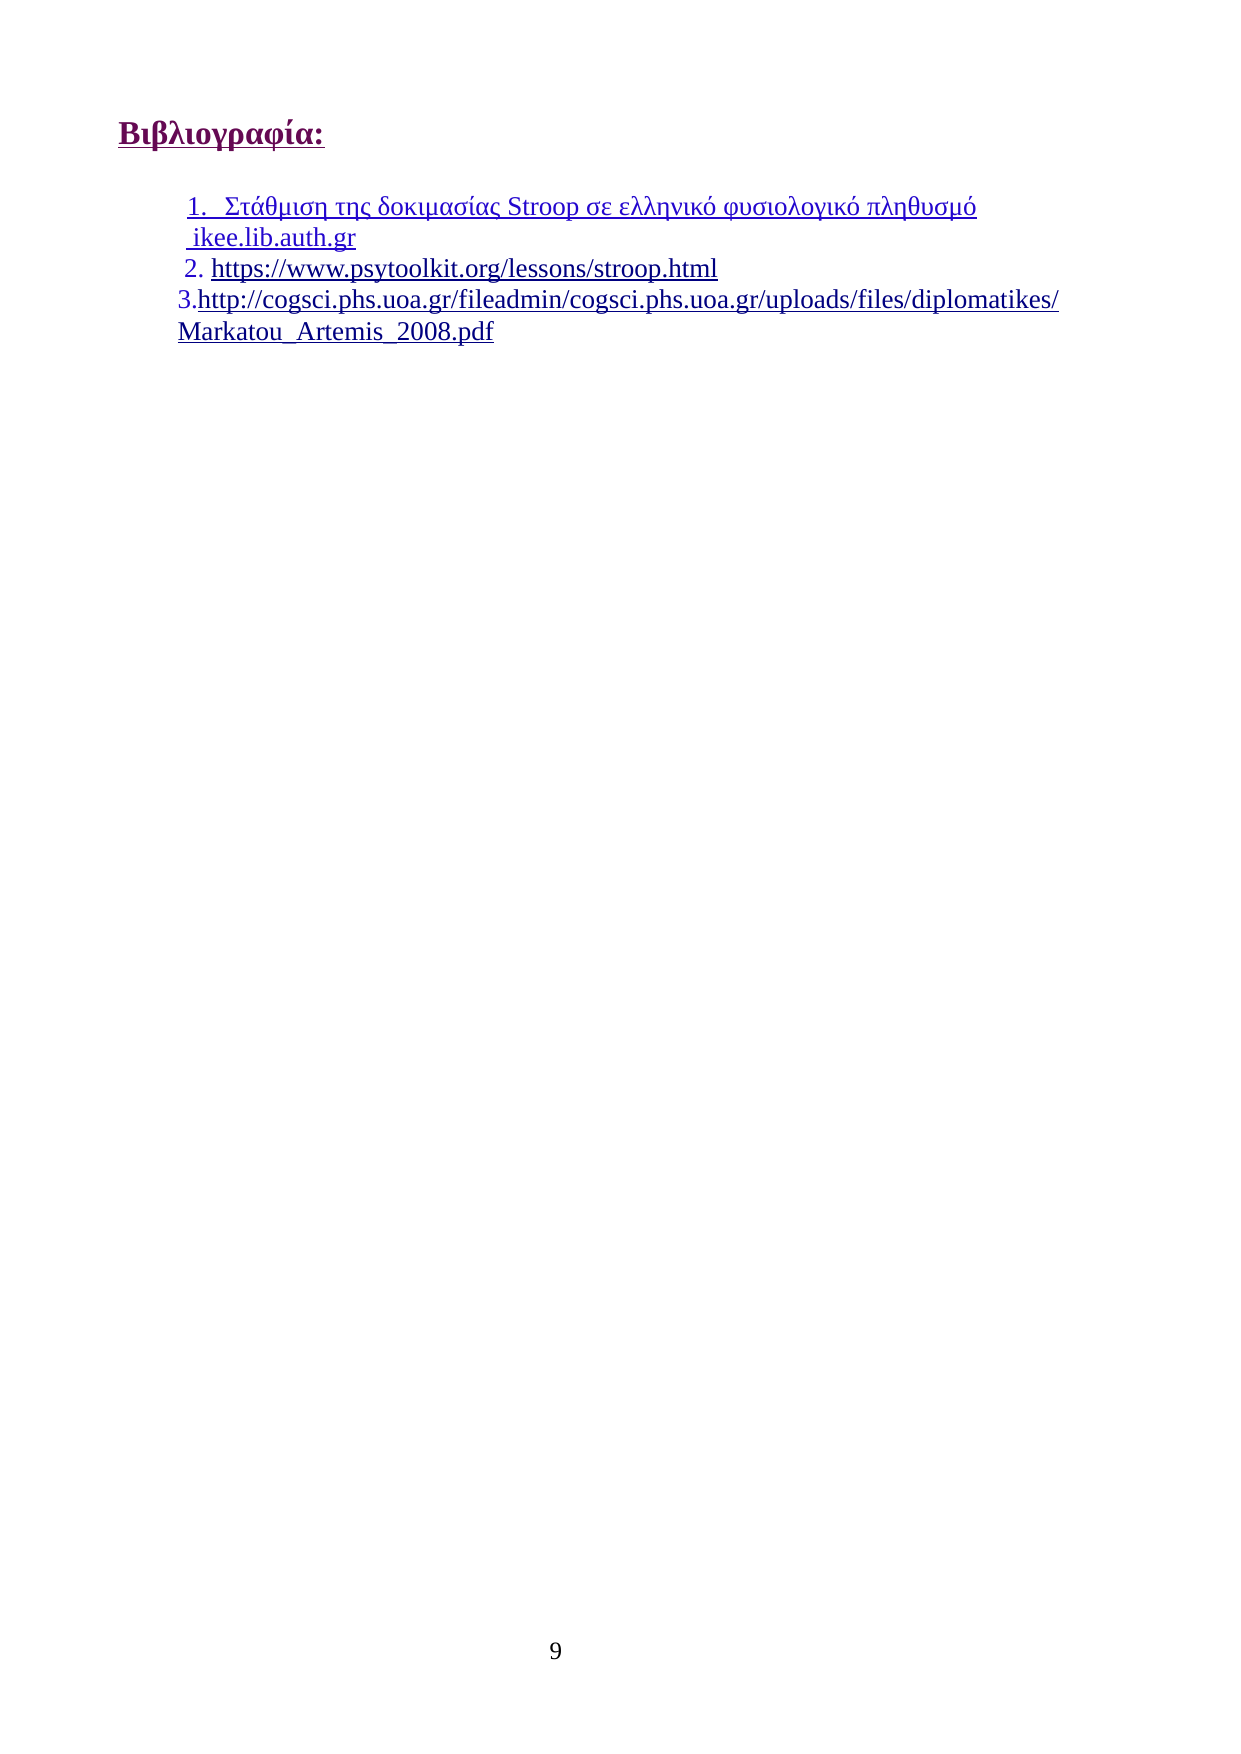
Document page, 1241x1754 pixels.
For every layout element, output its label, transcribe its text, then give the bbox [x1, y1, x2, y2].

text 3.http://cogsci.phs.uoa.gr/fileadmin/cogsci.phs.uoa.gr/uploads/files/diplomatikes/Markatou_Artemis_2008.pdf [177, 283, 1122, 346]
list Στάθμιση της δοκιμασίας Stroop σε ελληνικό φυσιολογικό πληθυσμό [187, 190, 1122, 221]
text ikee.lib.auth.gr [118, 221, 1122, 252]
text 2. https://www.psytoolkit.org/lessons/stroop.html [177, 252, 1122, 283]
text Βιβλιογραφία: [118, 113, 1122, 152]
